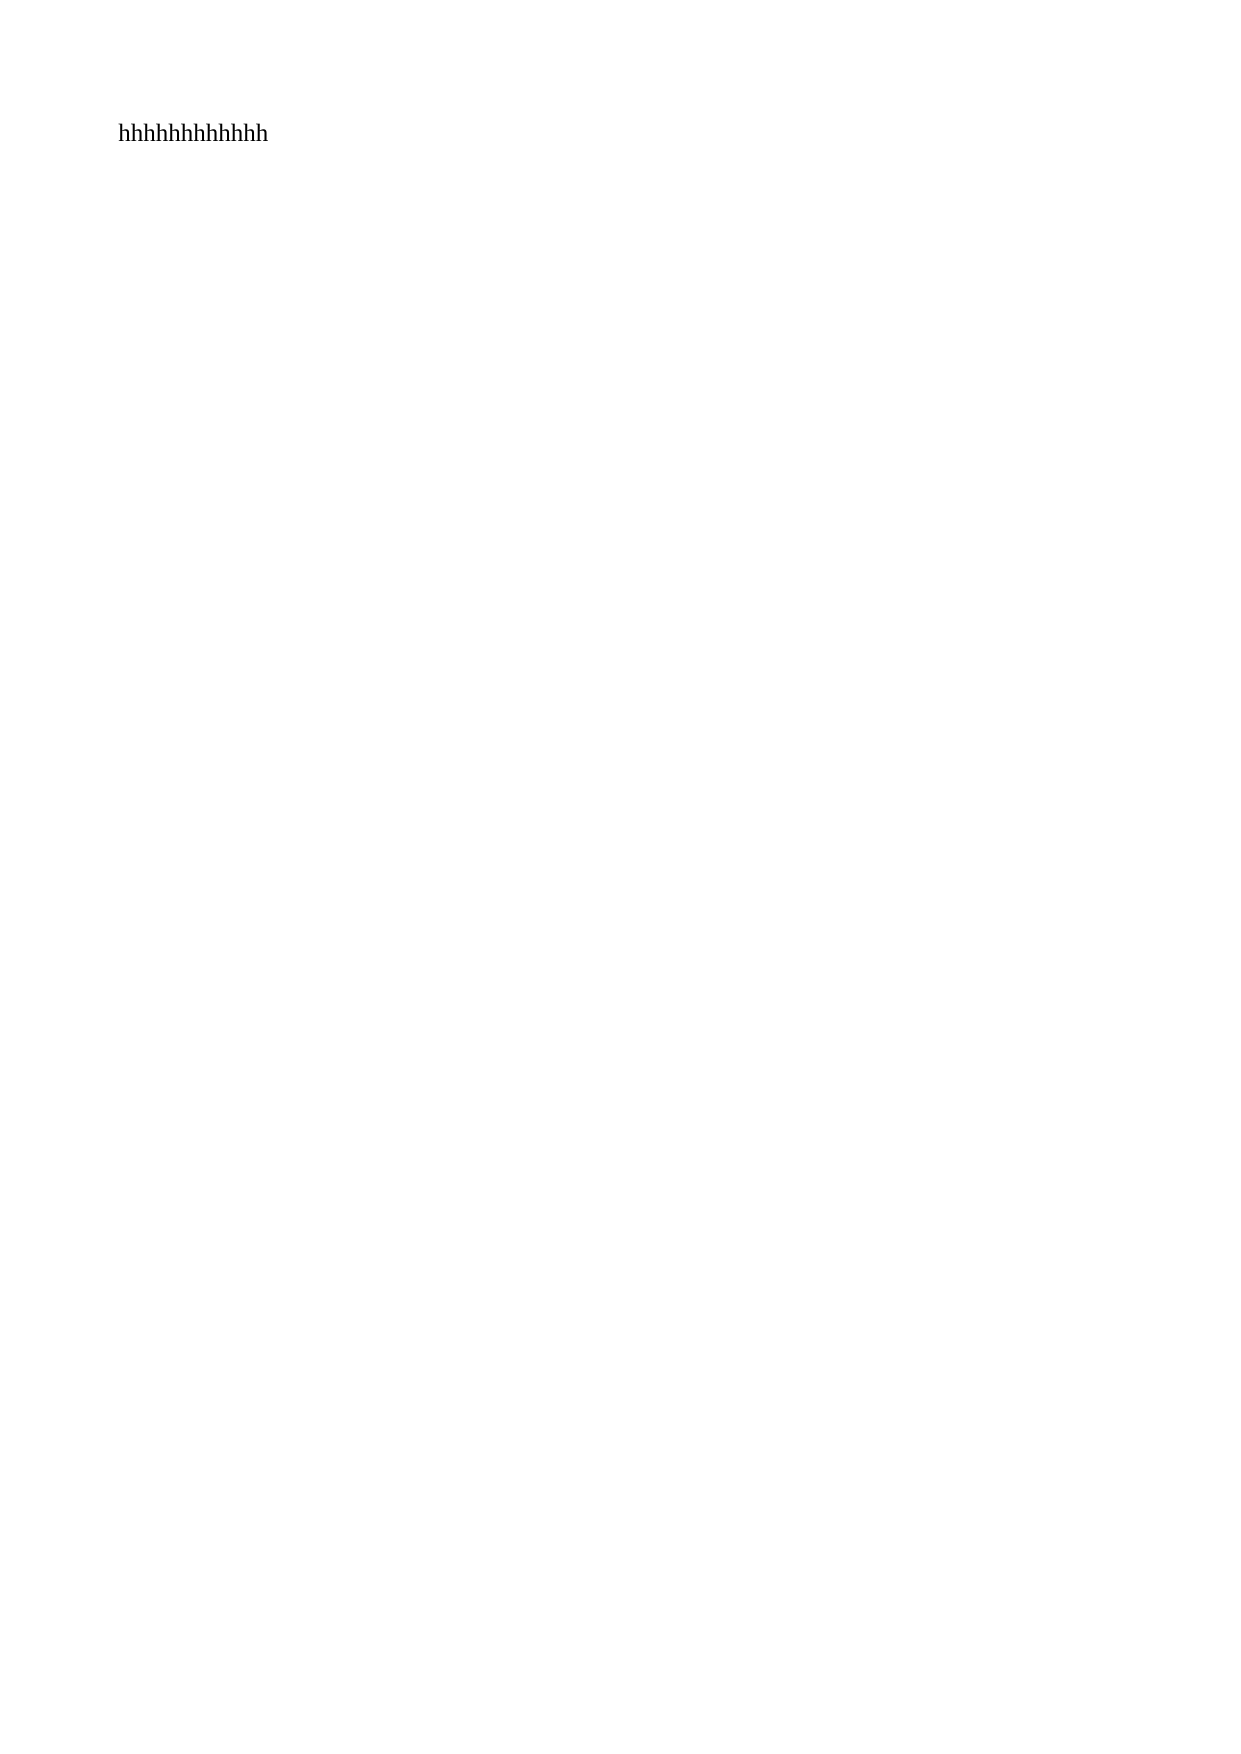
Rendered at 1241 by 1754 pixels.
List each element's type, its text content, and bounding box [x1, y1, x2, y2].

text hhhhhhhhhhhh [118, 118, 1122, 147]
